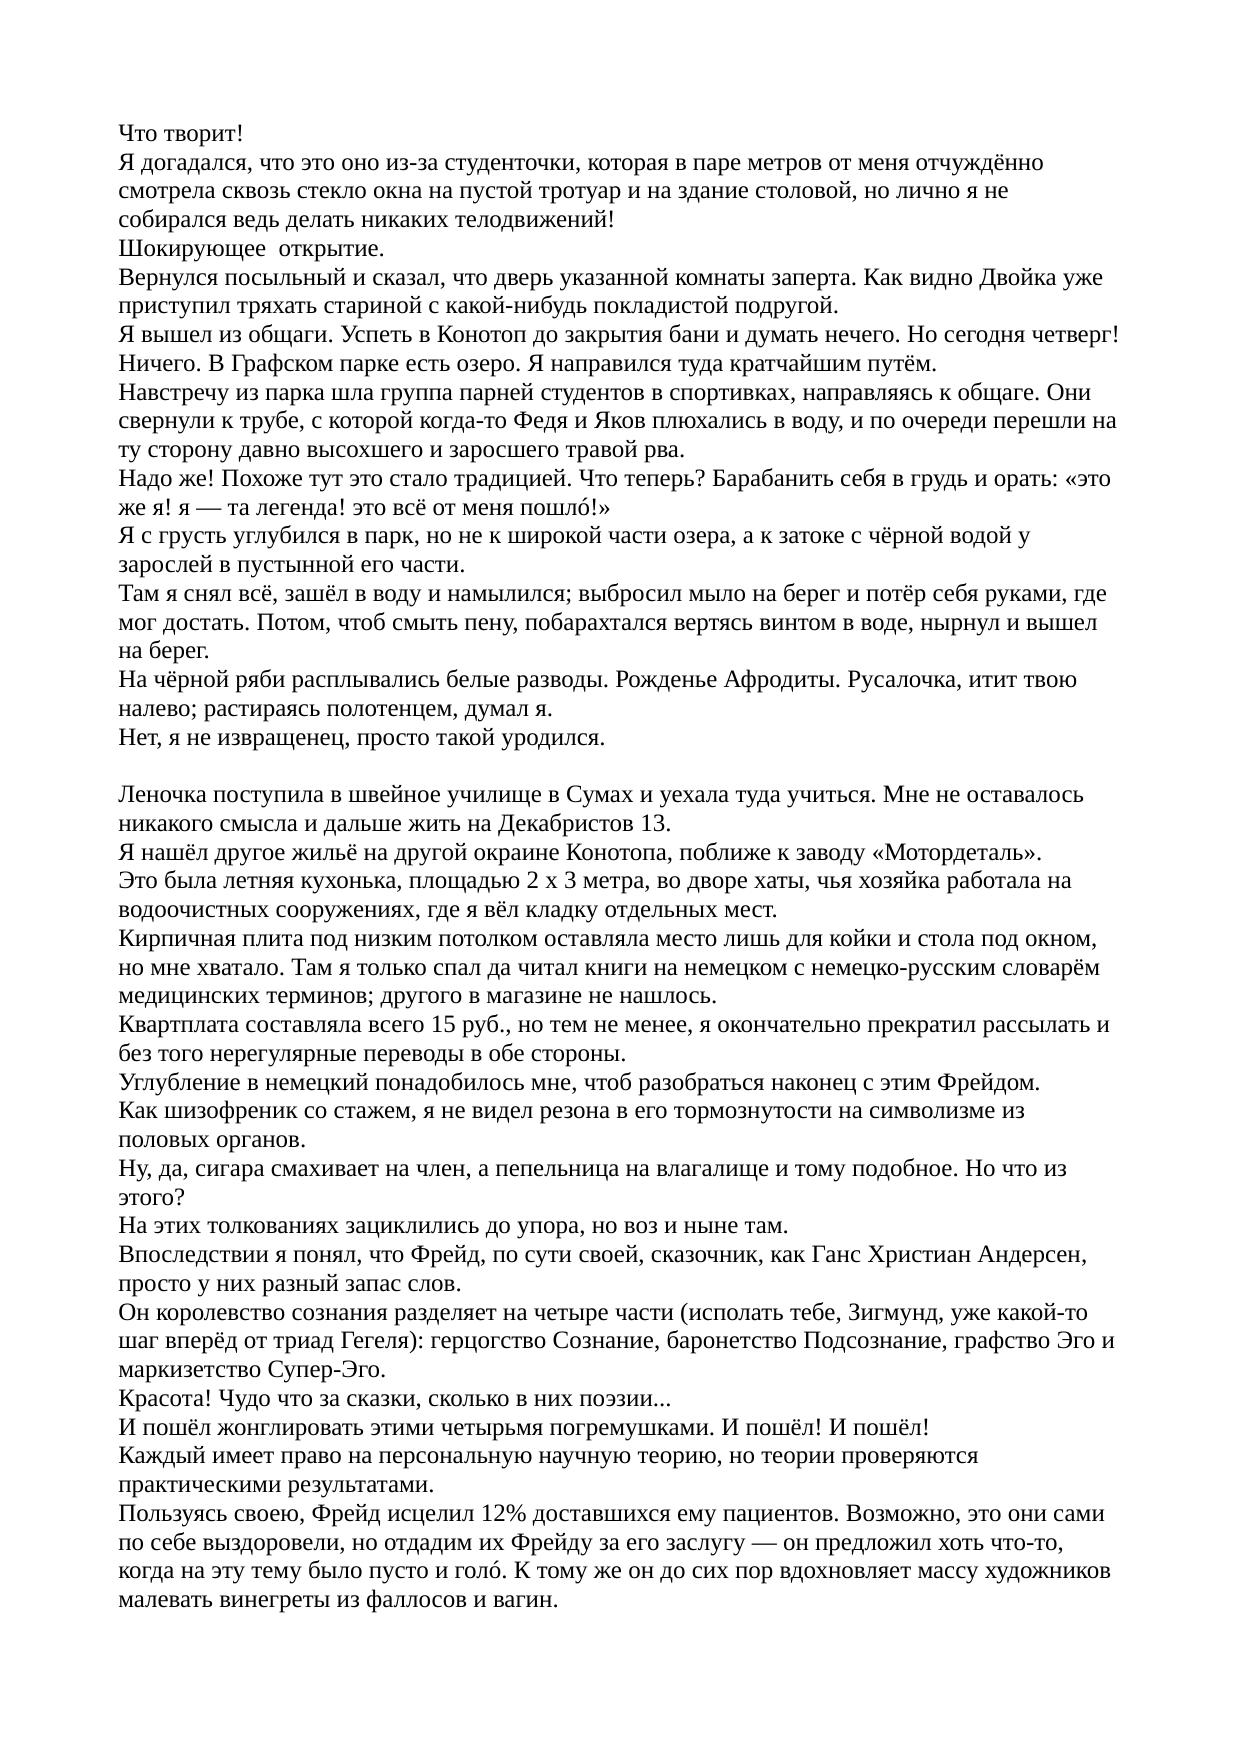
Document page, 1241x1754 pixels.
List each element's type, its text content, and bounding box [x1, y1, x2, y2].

text Красота! Чудо что за сказки, сколько в них поэзии... [118, 1383, 1122, 1412]
text Я нашёл другое жильё на другой окраине Конотопа, поближе к заводу «Мотордеталь». [118, 837, 1122, 866]
text Я с грусть углубился в парк, но не к широкой части озера, а к затоке с чёрной водой у зарослей в пустынной его части. [118, 521, 1122, 578]
text Надо же! Похоже тут это стало традицией. Что теперь? Барабанить себя в грудь и орать: «это же я! я — та легенда! это всё от меня пошлó!» [118, 463, 1122, 521]
text На чёрной ряби расплывались белые разводы. Рожденье Афродиты. Русалочка, итит твою налево; растираясь полотенцем, думал я. [118, 664, 1122, 722]
text Углубление в немецкий понадобилось мне, чтоб разобраться наконец с этим Фрейдом. [118, 1067, 1122, 1096]
text Впоследствии я понял, что Фрейд, по сути своей, сказочник, как Ганс Христиан Андерсен, просто у них разный запас слов. [118, 1239, 1122, 1297]
text Леночка поступила в швейное училище в Сумах и уехала туда учиться. Мне не оставалось никакого смысла и дальше жить на Декабристов 13. [118, 779, 1122, 837]
text Нет, я не извращенец, просто такой уродился. [118, 722, 1122, 751]
text Навстречу из парка шла группа парней студентов в спортивках, направляясь к общаге. Они свернули к трубе, с которой когда-то Федя и Яков плюхались в воду, и по очереди перешли на ту сторону давно высохшего и заросшего травой рва. [118, 377, 1122, 463]
text Я догадался, что это оно из-за студенточки, которая в паре метров от меня отчуждённо смотрела сквозь стекло окна на пустой тротуар и на здание столовой, но лично я не собирался ведь делать никаких телодвижений! [118, 147, 1122, 233]
text И пошёл жонглировать этими четырьмя погремушками. И пошёл! И пошёл! [118, 1412, 1122, 1441]
text Шокирующее открытие. [118, 233, 1122, 262]
text Кирпичная плита под низким потолком оставляла место лишь для койки и стола под окном, но мне хватало. Там я только спал да читал книги на немецком с немецко-русским словарём медицинских терминов; другого в магазине не нашлось. [118, 923, 1122, 1009]
text Это была летняя кухонька, площадью 2 х 3 метра, во дворе хаты, чья хозяйка работала на водоочистных сооружениях, где я вёл кладку отдельных мест. [118, 866, 1122, 923]
text Ничего. В Графском парке есть озеро. Я направился туда кратчайшим путём. [118, 348, 1122, 377]
text Что творит! [118, 118, 1122, 147]
text Ну, да, сигара смахивает на член, а пепельница на влагалище и тому подобное. Но что из этого? [118, 1153, 1122, 1211]
text Квартплата составляла всего 15 руб., но тем не менее, я окончательно прекратил рассылать и без того нерегулярные переводы в обе стороны. [118, 1009, 1122, 1067]
text Каждый имеет право на персональную научную теорию, но теории проверяются практическими результатами. [118, 1441, 1122, 1498]
text Я вышел из общаги. Успеть в Конотоп до закрытия бани и думать нечего. Но сегодня четверг! [118, 319, 1122, 348]
text Он королевство сознания разделяет на четыре части (исполать тебе, Зигмунд, уже какой-то шаг вперёд от триад Гегеля): герцогство Сознание, баронетство Подсознание, графство Эго и маркизетство Супер-Эго. [118, 1297, 1122, 1383]
text Как шизофреник со стажем, я не видел резона в его тормознутости на символизме из половых органов. [118, 1096, 1122, 1153]
text Там я снял всё, зашёл в воду и намылился; выбросил мыло на берег и потёр себя руками, где мог достать. Потом, чтоб смыть пену, побарахтался вертясь винтом в воде, нырнул и вышел на берег. [118, 578, 1122, 664]
text Пользуясь своею, Фрейд исцелил 12% доставшихся ему пациентов. Возможно, это они сами по себе выздоровели, но отдадим их Фрейду за его заслугу — он предложил хоть что-то, когда на эту тему было пусто и голó. К тому же он до сих пор вдохновляет массу художников малевать винегреты из фаллосов и вагин. [118, 1498, 1122, 1613]
text На этих толкованиях зациклились до упора, но воз и ныне там. [118, 1211, 1122, 1239]
text Вернулся посыльный и сказал, что дверь указанной комнаты заперта. Как видно Двойка уже приступил тряхать стариной с какой-нибудь покладистой подругой. [118, 262, 1122, 319]
